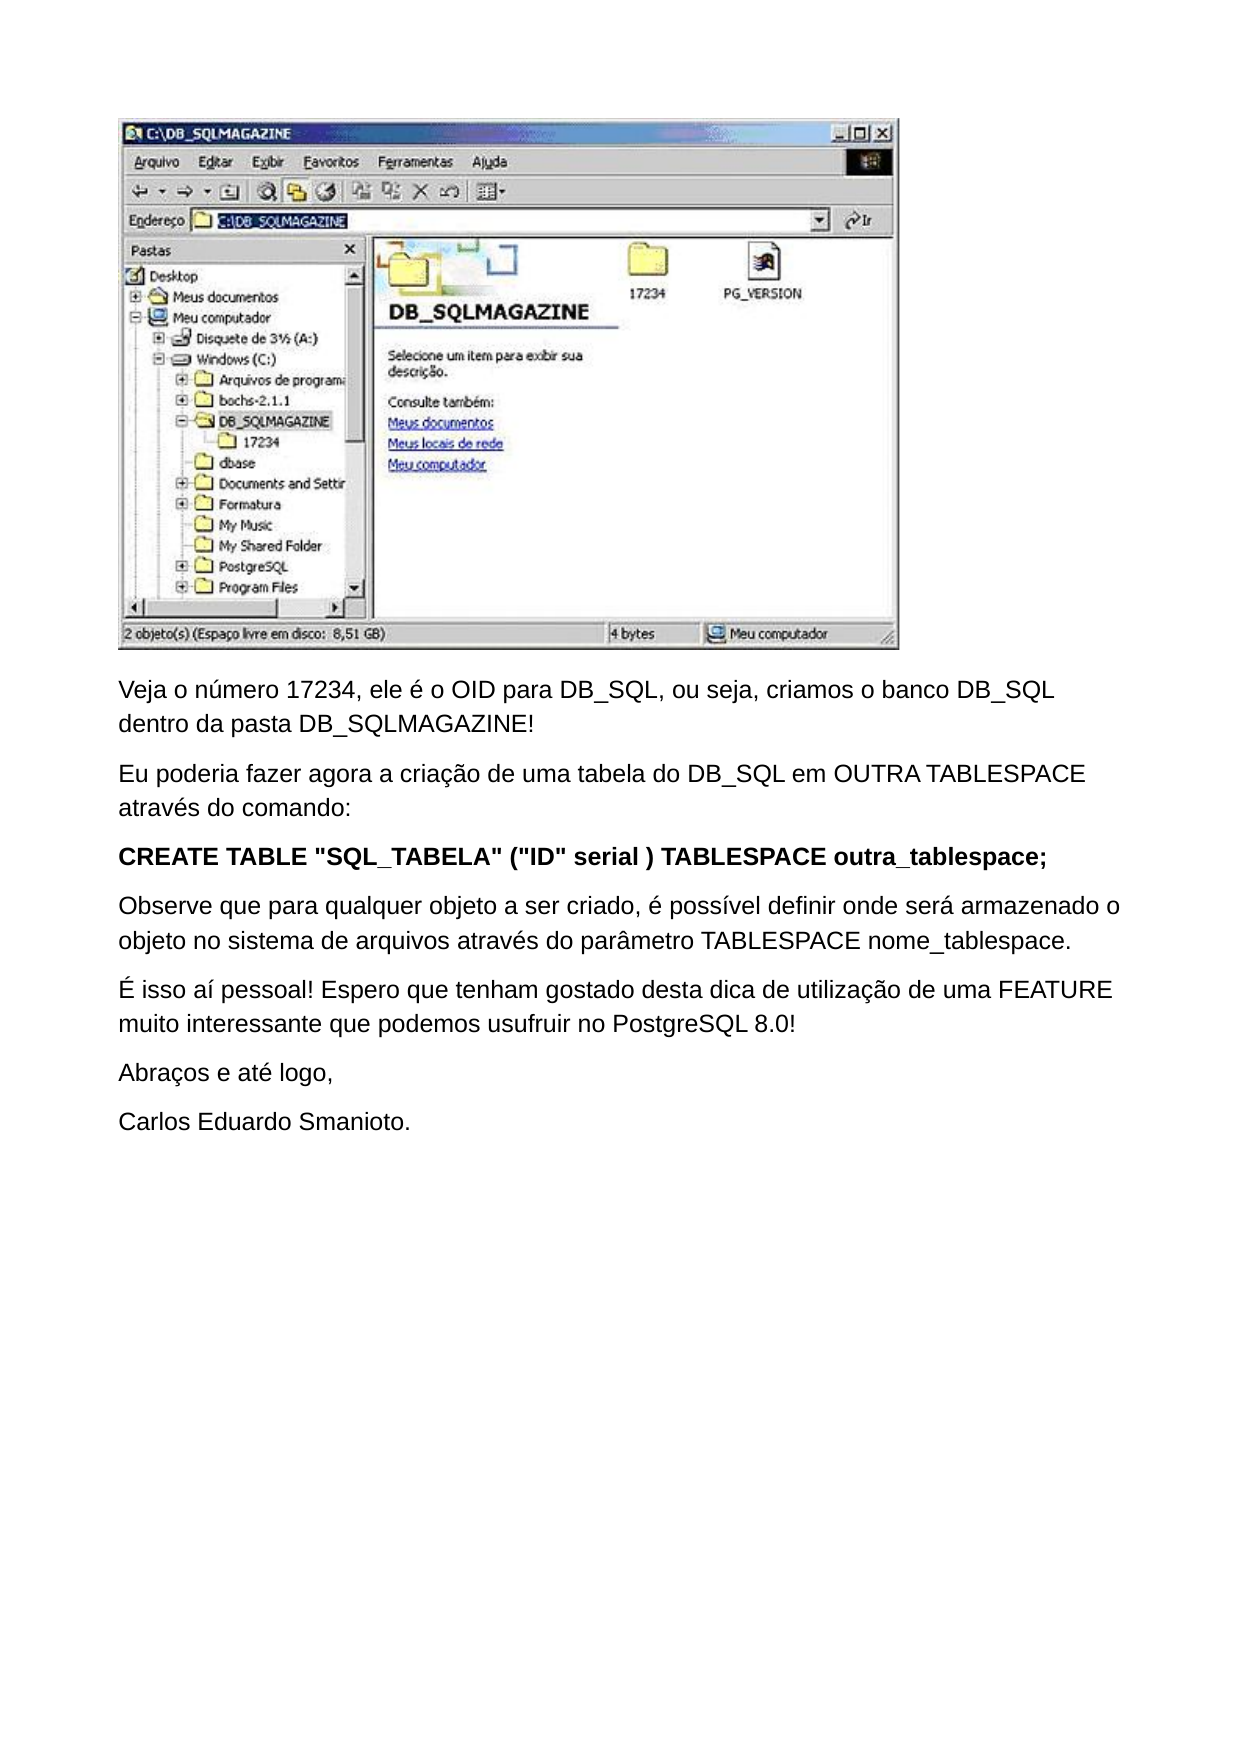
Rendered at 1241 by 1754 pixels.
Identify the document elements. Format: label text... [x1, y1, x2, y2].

text Carlos Eduardo Smanioto. [118, 1107, 1122, 1136]
text CREATE TABLE "SQL_TABELA" ("ID" serial ) TABLESPACE outra_tablespace; [118, 842, 1122, 871]
picture [118, 118, 900, 650]
text Observe que para qualquer objeto a ser criado, é possível definir onde será armazenado o objeto no sistema de arquivos através do parâmetro TABLESPACE nome_tablespace. [118, 891, 1122, 954]
text Abraços e até logo, [118, 1058, 1122, 1087]
text É isso aí pessoal! Espero que tenham gostado desta dica de utilização de uma FEATURE muito interessante que podemos usufruir no PostgreSQL 8.0! [118, 975, 1122, 1038]
text Veja o número 17234, ele é o OID para DB_SQL, ou seja, criamos o banco DB_SQL dentro da pasta DB_SQLMAGAZINE! [118, 675, 1122, 738]
text Eu poderia fazer agora a criação de uma tabela do DB_SQL em OUTRA TABLESPACE através do comando: [118, 758, 1122, 822]
